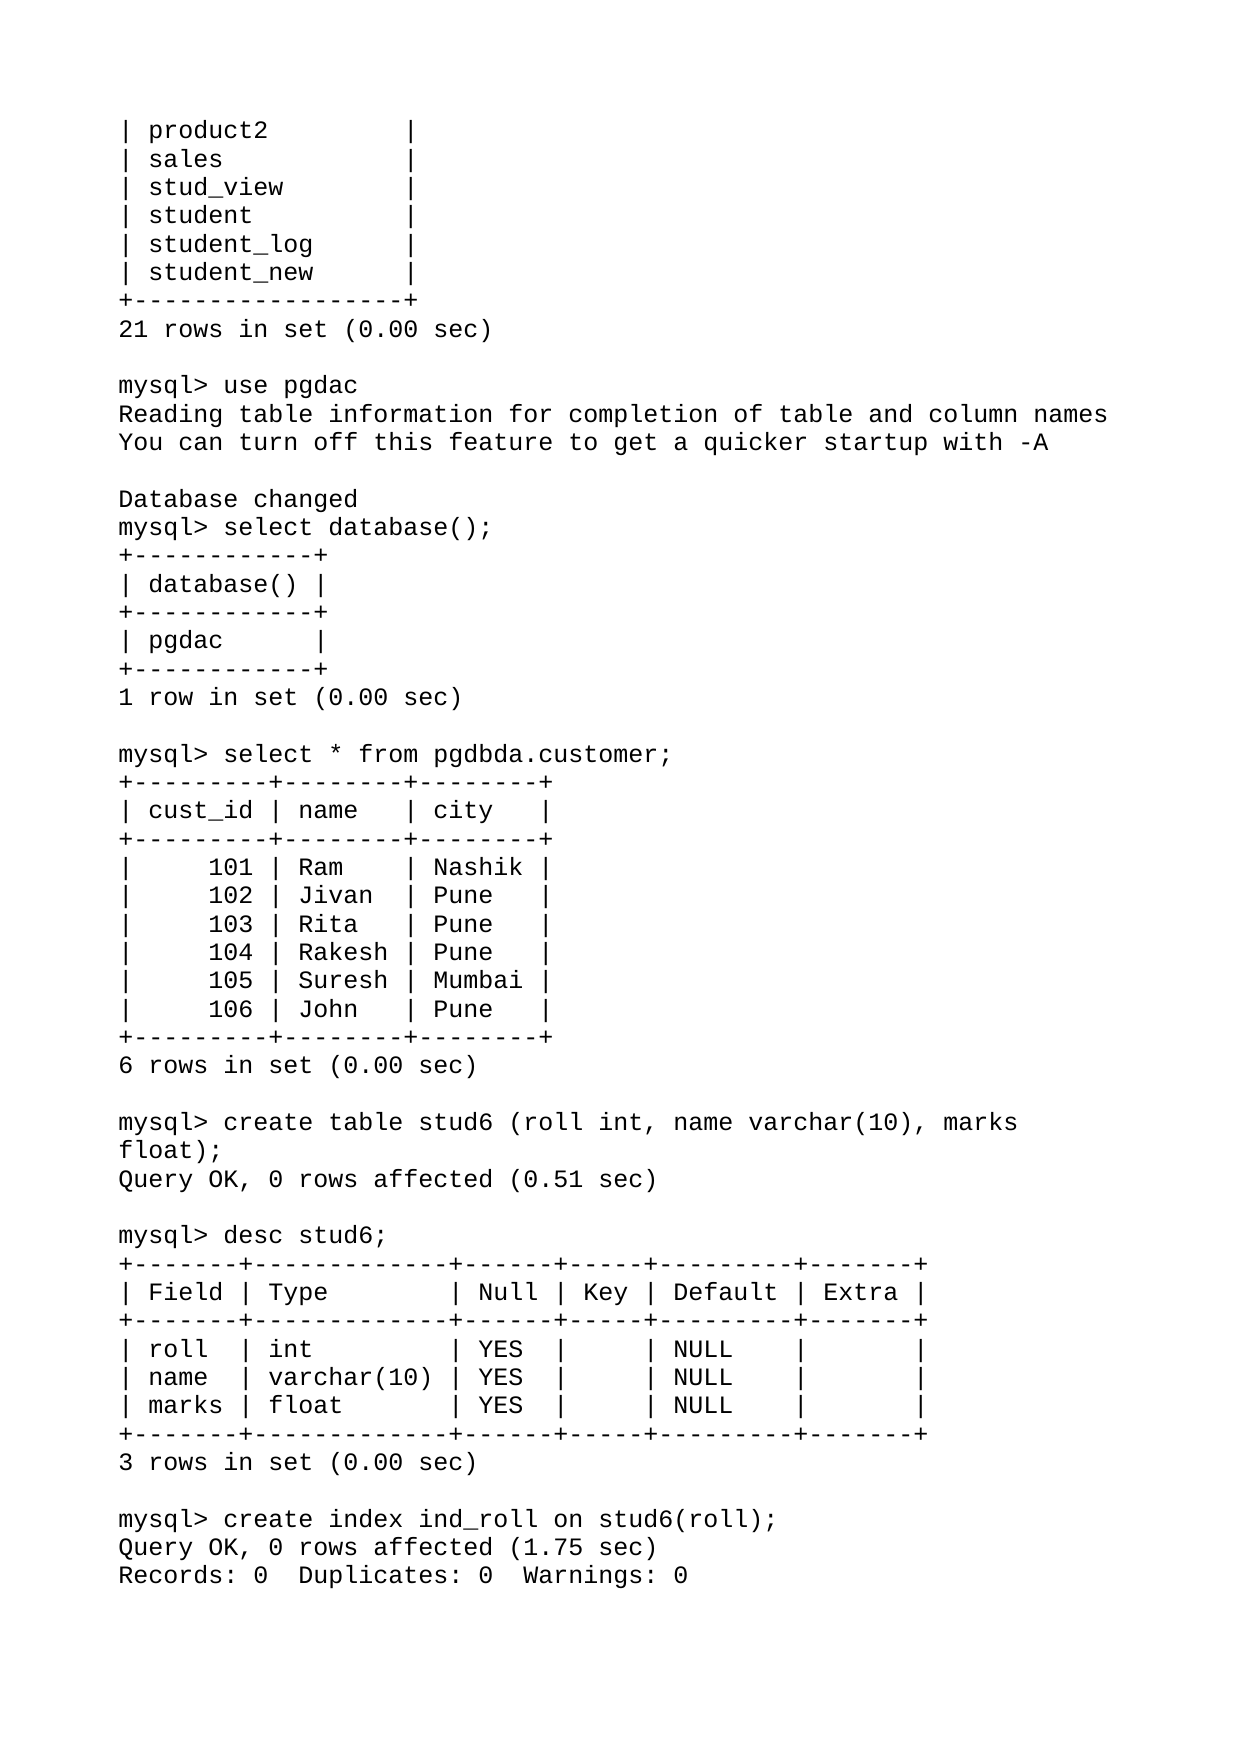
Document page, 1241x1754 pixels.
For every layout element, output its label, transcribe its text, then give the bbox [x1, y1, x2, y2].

text mysql> create table stud6 (roll int, name varchar(10), marks float); [118, 1110, 1122, 1166]
text | pgdac | [118, 628, 1122, 656]
text mysql> desc stud6; [118, 1223, 1122, 1251]
text +------------+ [118, 543, 1122, 571]
text Query OK, 0 rows affected (0.51 sec) [118, 1166, 1122, 1195]
text +------------+ [118, 600, 1122, 628]
text You can turn off this feature to get a quicker startup with -A [118, 430, 1122, 458]
text | student_new | [118, 260, 1122, 288]
text +---------+--------+--------+ [118, 826, 1122, 855]
text | student | [118, 203, 1122, 231]
text | cust_id | name | city | [118, 798, 1122, 826]
text Records: 0 Duplicates: 0 Warnings: 0 [118, 1563, 1122, 1591]
text | name | varchar(10) | YES | | NULL | | [118, 1365, 1122, 1393]
text +-------+-------------+------+-----+---------+-------+ [118, 1421, 1122, 1450]
text | sales | [118, 146, 1122, 175]
text +------------+ [118, 656, 1122, 685]
text | stud_view | [118, 175, 1122, 203]
text | student_log | [118, 231, 1122, 260]
text | 106 | John | Pune | [118, 996, 1122, 1025]
text | product2 | [118, 118, 1122, 146]
text 3 rows in set (0.00 sec) [118, 1450, 1122, 1478]
text +---------+--------+--------+ [118, 770, 1122, 798]
text 6 rows in set (0.00 sec) [118, 1053, 1122, 1081]
text Reading table information for completion of table and column names [118, 401, 1122, 430]
text mysql> select * from pgdbda.customer; [118, 741, 1122, 770]
text +---------+--------+--------+ [118, 1025, 1122, 1053]
text Query OK, 0 rows affected (1.75 sec) [118, 1535, 1122, 1563]
text mysql> create index ind_roll on stud6(roll); [118, 1506, 1122, 1535]
text +-------+-------------+------+-----+---------+-------+ [118, 1308, 1122, 1336]
text | database() | [118, 571, 1122, 600]
text mysql> use pgdac [118, 373, 1122, 401]
text | 102 | Jivan | Pune | [118, 883, 1122, 911]
text 1 row in set (0.00 sec) [118, 685, 1122, 713]
text Database changed [118, 486, 1122, 515]
text mysql> select database(); [118, 515, 1122, 543]
text | roll | int | YES | | NULL | | [118, 1336, 1122, 1365]
text +------------------+ [118, 288, 1122, 316]
text | 103 | Rita | Pune | [118, 911, 1122, 940]
text | 104 | Rakesh | Pune | [118, 940, 1122, 968]
text | 105 | Suresh | Mumbai | [118, 968, 1122, 996]
text 21 rows in set (0.00 sec) [118, 316, 1122, 345]
text | 101 | Ram | Nashik | [118, 855, 1122, 883]
text +-------+-------------+------+-----+---------+-------+ [118, 1251, 1122, 1280]
text | marks | float | YES | | NULL | | [118, 1393, 1122, 1421]
text | Field | Type | Null | Key | Default | Extra | [118, 1280, 1122, 1308]
